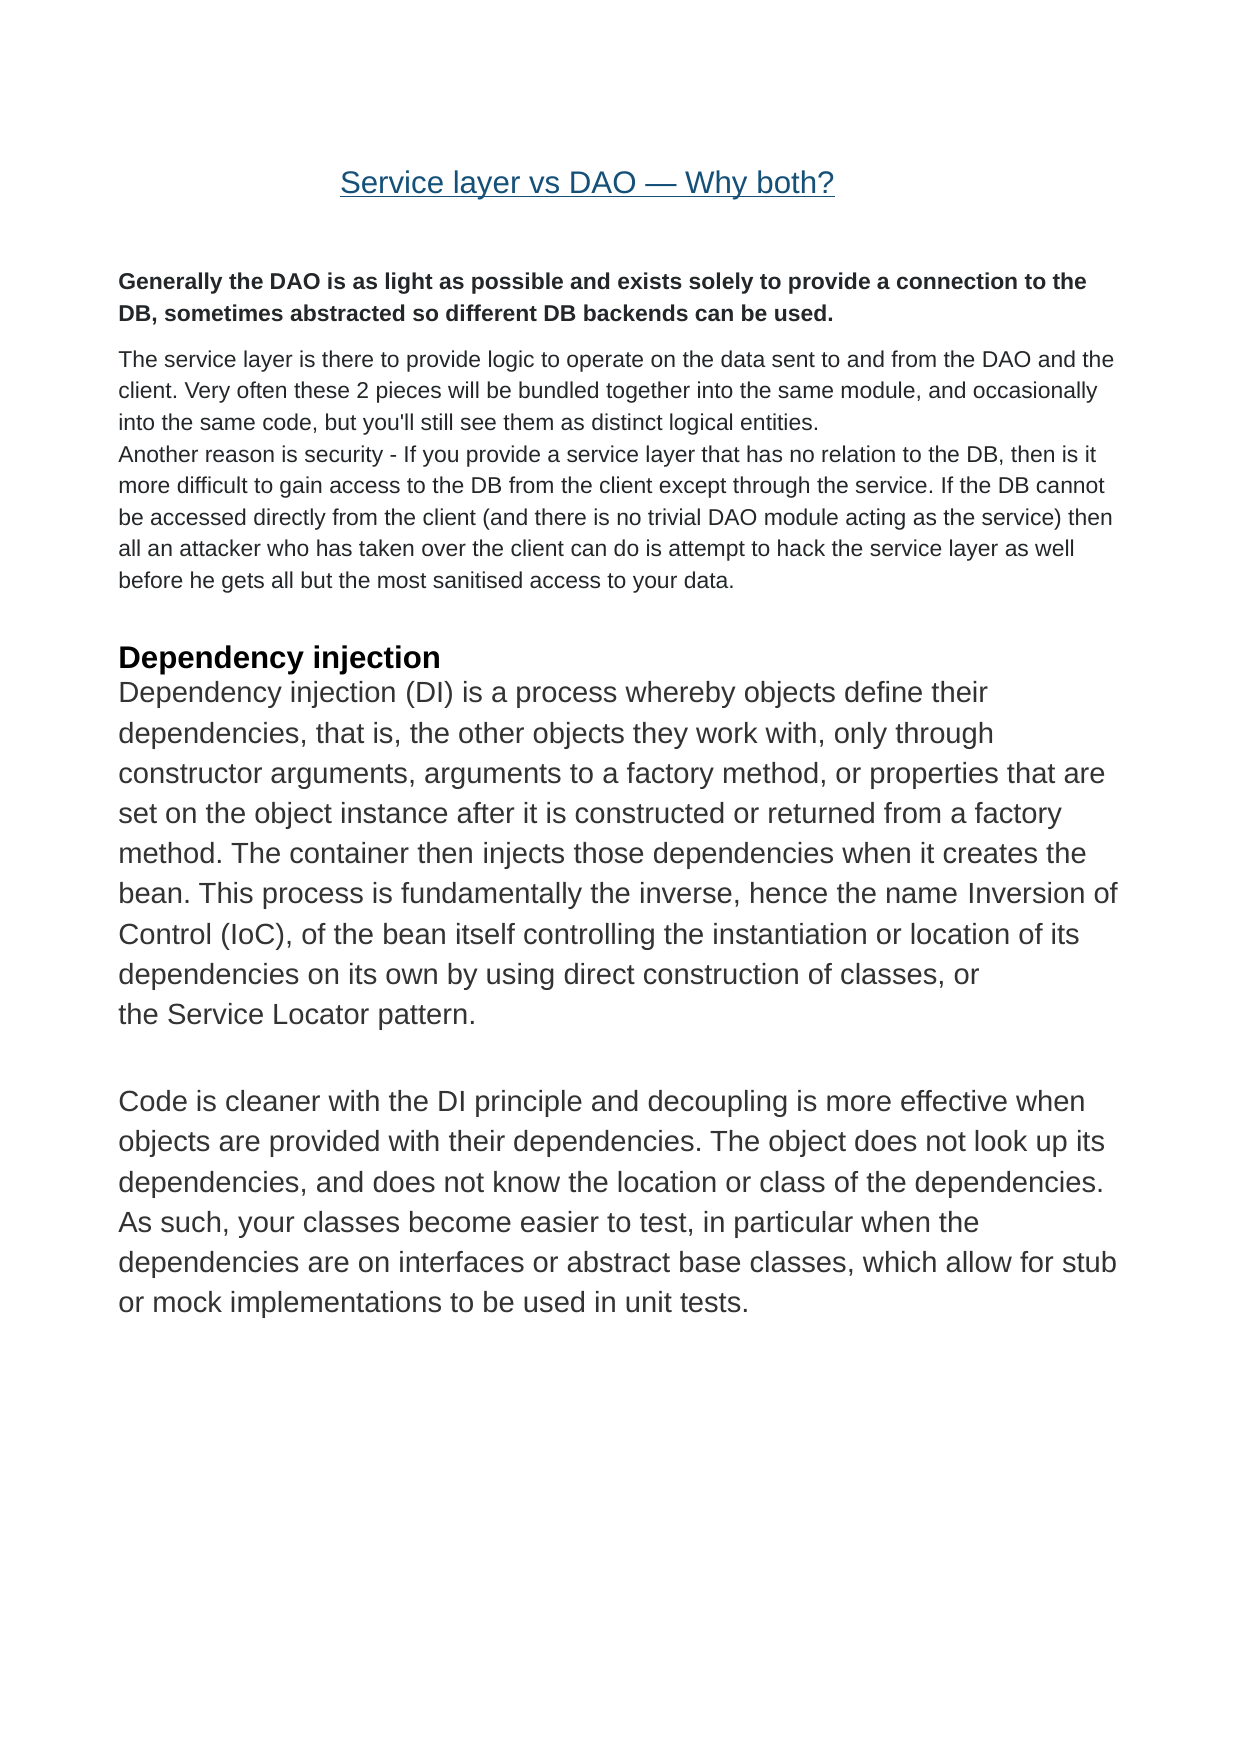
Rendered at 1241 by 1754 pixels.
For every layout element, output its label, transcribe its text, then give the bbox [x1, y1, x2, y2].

subtitle Dependency injection [118, 639, 1122, 676]
text Dependency injection (DI) is a process whereby objects define their dependencies, that is, the other objects they work with, only through constructor arguments, arguments to a factory method, or properties that are set on the object instance after it is constructed or returned from a factory method. The container then injects those dependencies when it creates the bean. This process is fundamentally the inverse, hence the name Inversion of Control (IoC), of the bean itself controlling the instantiation or location of its dependencies on its own by using direct construction of classes, or the Service Locator pattern. [118, 676, 1122, 1031]
text Another reason is security - If you provide a service layer that has no relation to the DB, then is it more difficult to gain access to the DB from the client except through the service. If the DB cannot be accessed directly from the client (and there is no trivial DAO module acting as the service) then all an attacker who has taken over the client can do is attempt to hack the service layer as well before he gets all but the most sanitised access to your data. [118, 441, 1122, 593]
text Service layer vs DAO — Why both? [118, 164, 1122, 200]
text Code is cleaner with the DI principle and decoupling is more effective when objects are provided with their dependencies. The object does not look up its dependencies, and does not know the location or class of the dependencies. As such, your classes become easier to test, in particular when the dependencies are on interfaces or abstract base classes, which allow for stub or mock implementations to be used in unit tests. [118, 1084, 1122, 1319]
text The service layer is there to provide logic to operate on the data sent to and from the DAO and the client. Very often these 2 pieces will be bundled together into the same module, and occasionally into the same code, but you'll still see them as distinct logical entities. [118, 346, 1122, 435]
text Generally the DAO is as light as possible and exists solely to provide a connection to the DB, sometimes abstracted so different DB backends can be used. [118, 268, 1122, 326]
